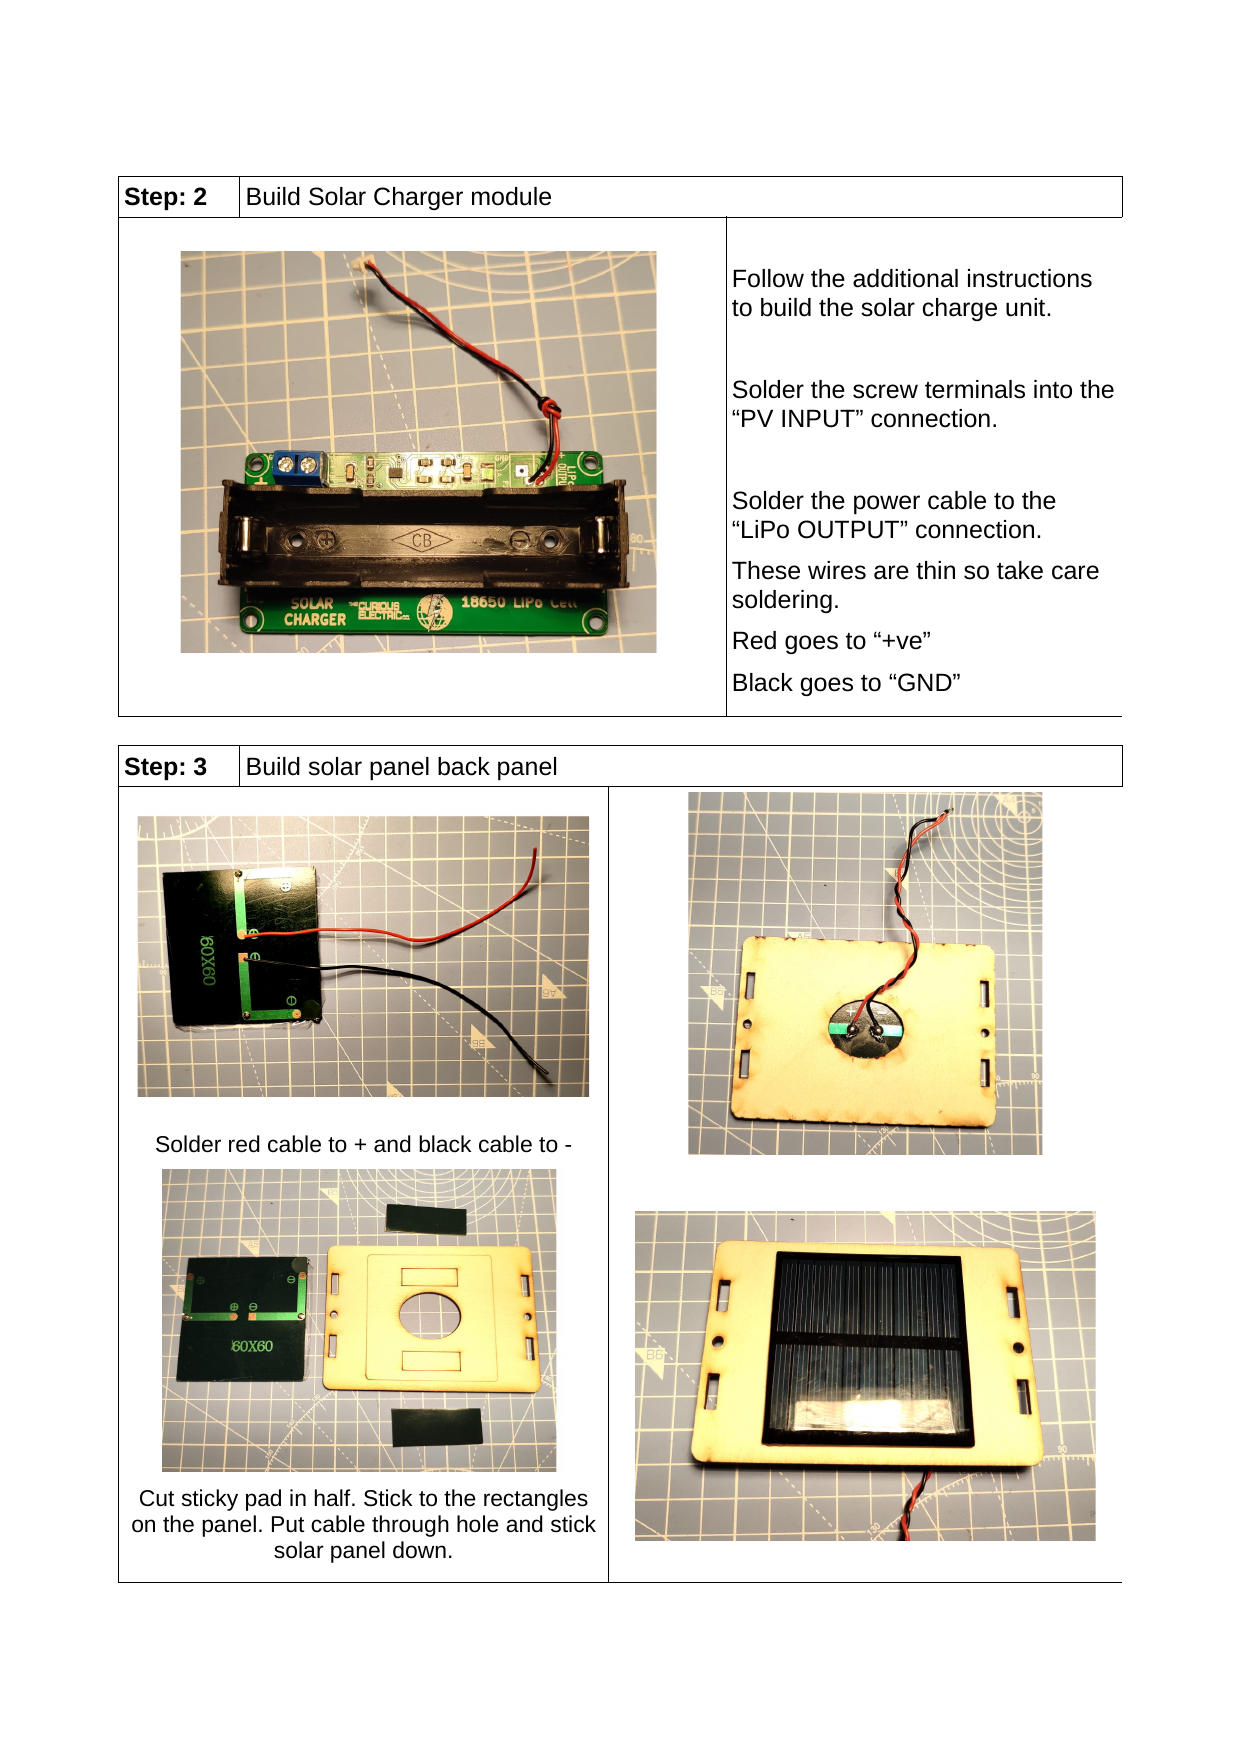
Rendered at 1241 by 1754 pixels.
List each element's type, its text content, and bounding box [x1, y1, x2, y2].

table_cell Solder red cable to + and black cable to - Cut sticky pad in half. Stick to the rectangles on the panel. Put cable through hole and stick solar panel down. [119, 787, 608, 1582]
table_header Step: 3 [119, 746, 239, 786]
picture [162, 1169, 565, 1472]
picture [137, 792, 590, 1131]
table_header Build solar panel back panel [240, 746, 1122, 786]
picture [154, 251, 690, 653]
picture [688, 792, 1043, 1155]
table_cell [609, 787, 1122, 1582]
table_header Step: 2 [119, 177, 239, 216]
table_header Build Solar Charger module [240, 177, 1122, 216]
table_cell [119, 218, 726, 716]
picture [635, 1211, 1096, 1541]
table_cell Follow the additional instructions to build the solar charge unit. Solder the screw terminals into the “PV INPUT” connection. Solder the power cable to the “LiPo OUTPUT” connection. These wires are thin so take care soldering. Red goes to “+ve” Black goes to “GND” [727, 218, 1122, 716]
